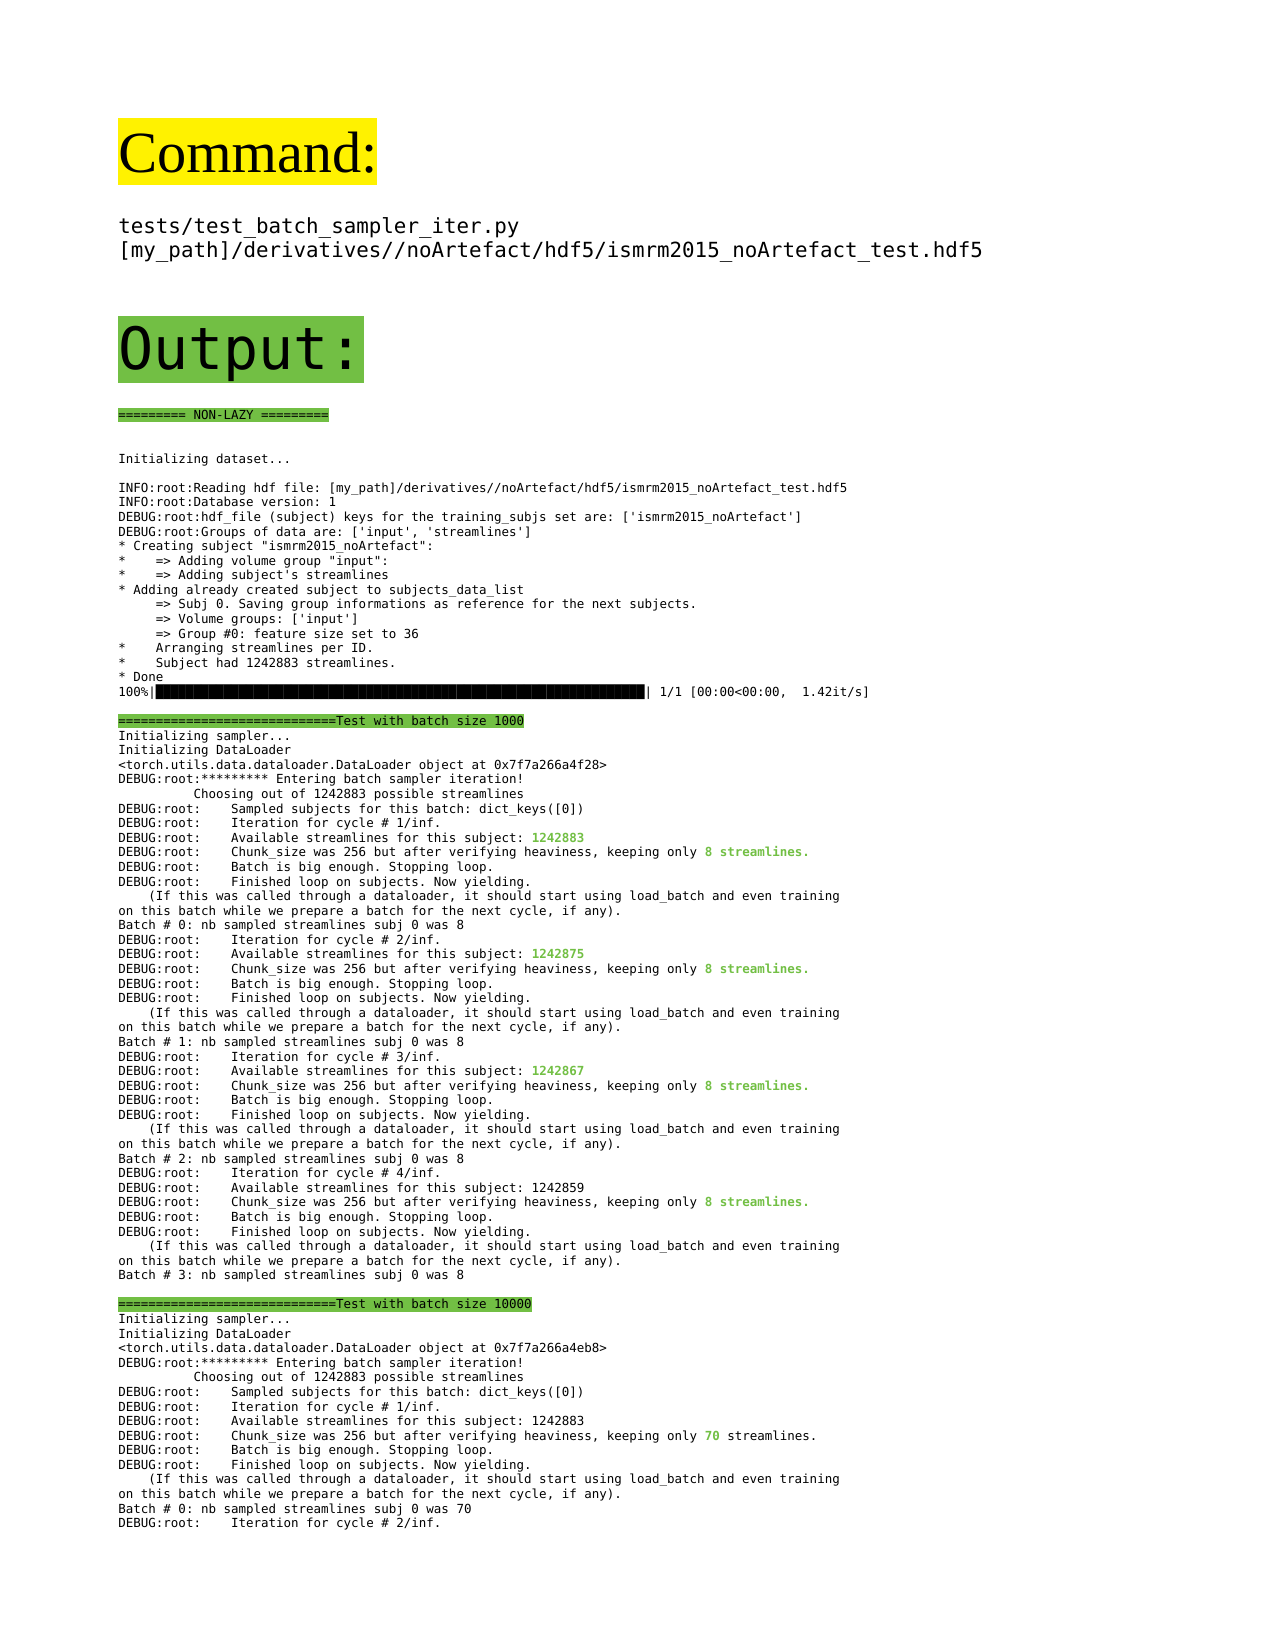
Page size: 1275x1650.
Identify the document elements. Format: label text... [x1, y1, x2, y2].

text DEBUG:root: Finished loop on subjects. Now yielding. [118, 1108, 1157, 1122]
text (If this was called through a dataloader, it should start using load_batch and even training [118, 1239, 1157, 1253]
text DEBUG:root: Batch is big enough. Stopping loop. [118, 976, 1157, 991]
text DEBUG:root:********* Entering batch sampler iteration! [118, 772, 1157, 787]
text <torch.utils.data.dataloader.DataLoader object at 0x7f7a266a4eb8> [118, 1341, 1157, 1356]
text on this batch while we prepare a batch for the next cycle, if any). [118, 1020, 1157, 1035]
text INFO:root:Database version: 1 [118, 495, 1157, 510]
text Batch # 0: nb sampled streamlines subj 0 was 8 [118, 918, 1157, 933]
text =============================Test with batch size 10000 [118, 1297, 1157, 1312]
text DEBUG:root: Iteration for cycle # 1/inf. [118, 816, 1157, 831]
text * => Adding subject's streamlines [118, 568, 1157, 583]
text on this batch while we prepare a batch for the next cycle, if any). [118, 903, 1157, 918]
text DEBUG:root:********* Entering batch sampler iteration! [118, 1356, 1157, 1370]
text * Done [118, 670, 1157, 685]
text DEBUG:root: Chunk_size was 256 but after verifying heaviness, keeping only 8 streamlines. [118, 1195, 1157, 1210]
text DEBUG:root: Iteration for cycle # 1/inf. [118, 1399, 1157, 1414]
text DEBUG:root: Batch is big enough. Stopping loop. [118, 860, 1157, 874]
text * Subject had 1242883 streamlines. [118, 656, 1157, 670]
text => Volume groups: ['input'] [118, 612, 1157, 626]
text DEBUG:root: Iteration for cycle # 4/inf. [118, 1166, 1157, 1181]
text DEBUG:root: Available streamlines for this subject: 1242883 [118, 831, 1157, 845]
text DEBUG:root: Sampled subjects for this batch: dict_keys([0]) [118, 1385, 1157, 1399]
text DEBUG:root: Finished loop on subjects. Now yielding. [118, 1458, 1157, 1472]
text => Group #0: feature size set to 36 [118, 626, 1157, 641]
text Command: [118, 118, 1157, 185]
text =============================Test with batch size 1000 [118, 714, 1157, 728]
text DEBUG:root:hdf_file (subject) keys for the training_subjs set are: ['ismrm2015_noArtefact'] [118, 510, 1157, 524]
text DEBUG:root: Iteration for cycle # 3/inf. [118, 1049, 1157, 1064]
text ========= NON-LAZY ========= [118, 408, 1157, 422]
text DEBUG:root: Batch is big enough. Stopping loop. [118, 1210, 1157, 1224]
text DEBUG:root:Groups of data are: ['input', 'streamlines'] [118, 524, 1157, 539]
text DEBUG:root: Available streamlines for this subject: 1242859 [118, 1181, 1157, 1195]
text Choosing out of 1242883 possible streamlines [118, 787, 1157, 801]
text DEBUG:root: Batch is big enough. Stopping loop. [118, 1443, 1157, 1458]
text DEBUG:root: Available streamlines for this subject: 1242875 [118, 947, 1157, 962]
text Batch # 3: nb sampled streamlines subj 0 was 8 [118, 1268, 1157, 1283]
text DEBUG:root: Chunk_size was 256 but after verifying heaviness, keeping only 70 streamlines. [118, 1428, 1157, 1443]
text * Arranging streamlines per ID. [118, 641, 1157, 656]
text DEBUG:root: Iteration for cycle # 2/inf. [118, 1516, 1157, 1531]
text DEBUG:root: Available streamlines for this subject: 1242883 [118, 1414, 1157, 1428]
text => Subj 0. Saving group informations as reference for the next subjects. [118, 597, 1157, 612]
text Output: [118, 316, 1157, 383]
text Batch # 0: nb sampled streamlines subj 0 was 70 [118, 1501, 1157, 1516]
text Initializing DataLoader [118, 1326, 1157, 1341]
text 100%|█████████████████████████████████████████████████████████████████| 1/1 [00:00<00:00, 1.42it/s] [645, 685, 1157, 699]
text DEBUG:root: Chunk_size was 256 but after verifying heaviness, keeping only 8 streamlines. [118, 962, 1157, 976]
text (If this was called through a dataloader, it should start using load_batch and even training [118, 1006, 1157, 1020]
text Initializing DataLoader [118, 743, 1157, 758]
text DEBUG:root: Finished loop on subjects. Now yielding. [118, 874, 1157, 889]
text Initializing dataset... [118, 451, 1157, 466]
text Batch # 1: nb sampled streamlines subj 0 was 8 [118, 1035, 1157, 1049]
text on this batch while we prepare a batch for the next cycle, if any). [118, 1137, 1157, 1151]
text Batch # 2: nb sampled streamlines subj 0 was 8 [118, 1151, 1157, 1166]
text tests/test_batch_sampler_iter.py [my_path]/derivatives//noArtefact/hdf5/ismrm2015_noArtefact_test.hdf5 [118, 214, 1157, 262]
text DEBUG:root: Finished loop on subjects. Now yielding. [118, 991, 1157, 1006]
text DEBUG:root: Chunk_size was 256 but after verifying heaviness, keeping only 8 streamlines. [118, 1078, 1157, 1093]
text DEBUG:root: Iteration for cycle # 2/inf. [118, 933, 1157, 947]
text (If this was called through a dataloader, it should start using load_batch and even training [118, 1472, 1157, 1487]
text (If this was called through a dataloader, it should start using load_batch and even training [118, 889, 1157, 903]
text INFO:root:Reading hdf file: [my_path]/derivatives//noArtefact/hdf5/ismrm2015_noArtefact_test.hdf5 [118, 481, 1157, 495]
text * Creating subject "ismrm2015_noArtefact": [118, 539, 1157, 553]
text <torch.utils.data.dataloader.DataLoader object at 0x7f7a266a4f28> [118, 758, 1157, 772]
text * => Adding volume group "input": [118, 553, 1157, 568]
text Initializing sampler... [118, 1312, 1157, 1326]
text DEBUG:root: Sampled subjects for this batch: dict_keys([0]) [118, 801, 1157, 816]
text on this batch while we prepare a batch for the next cycle, if any). [118, 1253, 1157, 1268]
text on this batch while we prepare a batch for the next cycle, if any). [118, 1487, 1157, 1501]
text Initializing sampler... [118, 728, 1157, 743]
text DEBUG:root: Available streamlines for this subject: 1242867 [118, 1064, 1157, 1078]
text DEBUG:root: Chunk_size was 256 but after verifying heaviness, keeping only 8 streamlines. [118, 845, 1157, 860]
text (If this was called through a dataloader, it should start using load_batch and even training [118, 1122, 1157, 1137]
text DEBUG:root: Batch is big enough. Stopping loop. [118, 1093, 1157, 1108]
text * Adding already created subject to subjects_data_list [118, 583, 1157, 597]
text DEBUG:root: Finished loop on subjects. Now yielding. [118, 1224, 1157, 1239]
text Choosing out of 1242883 possible streamlines [118, 1370, 1157, 1385]
